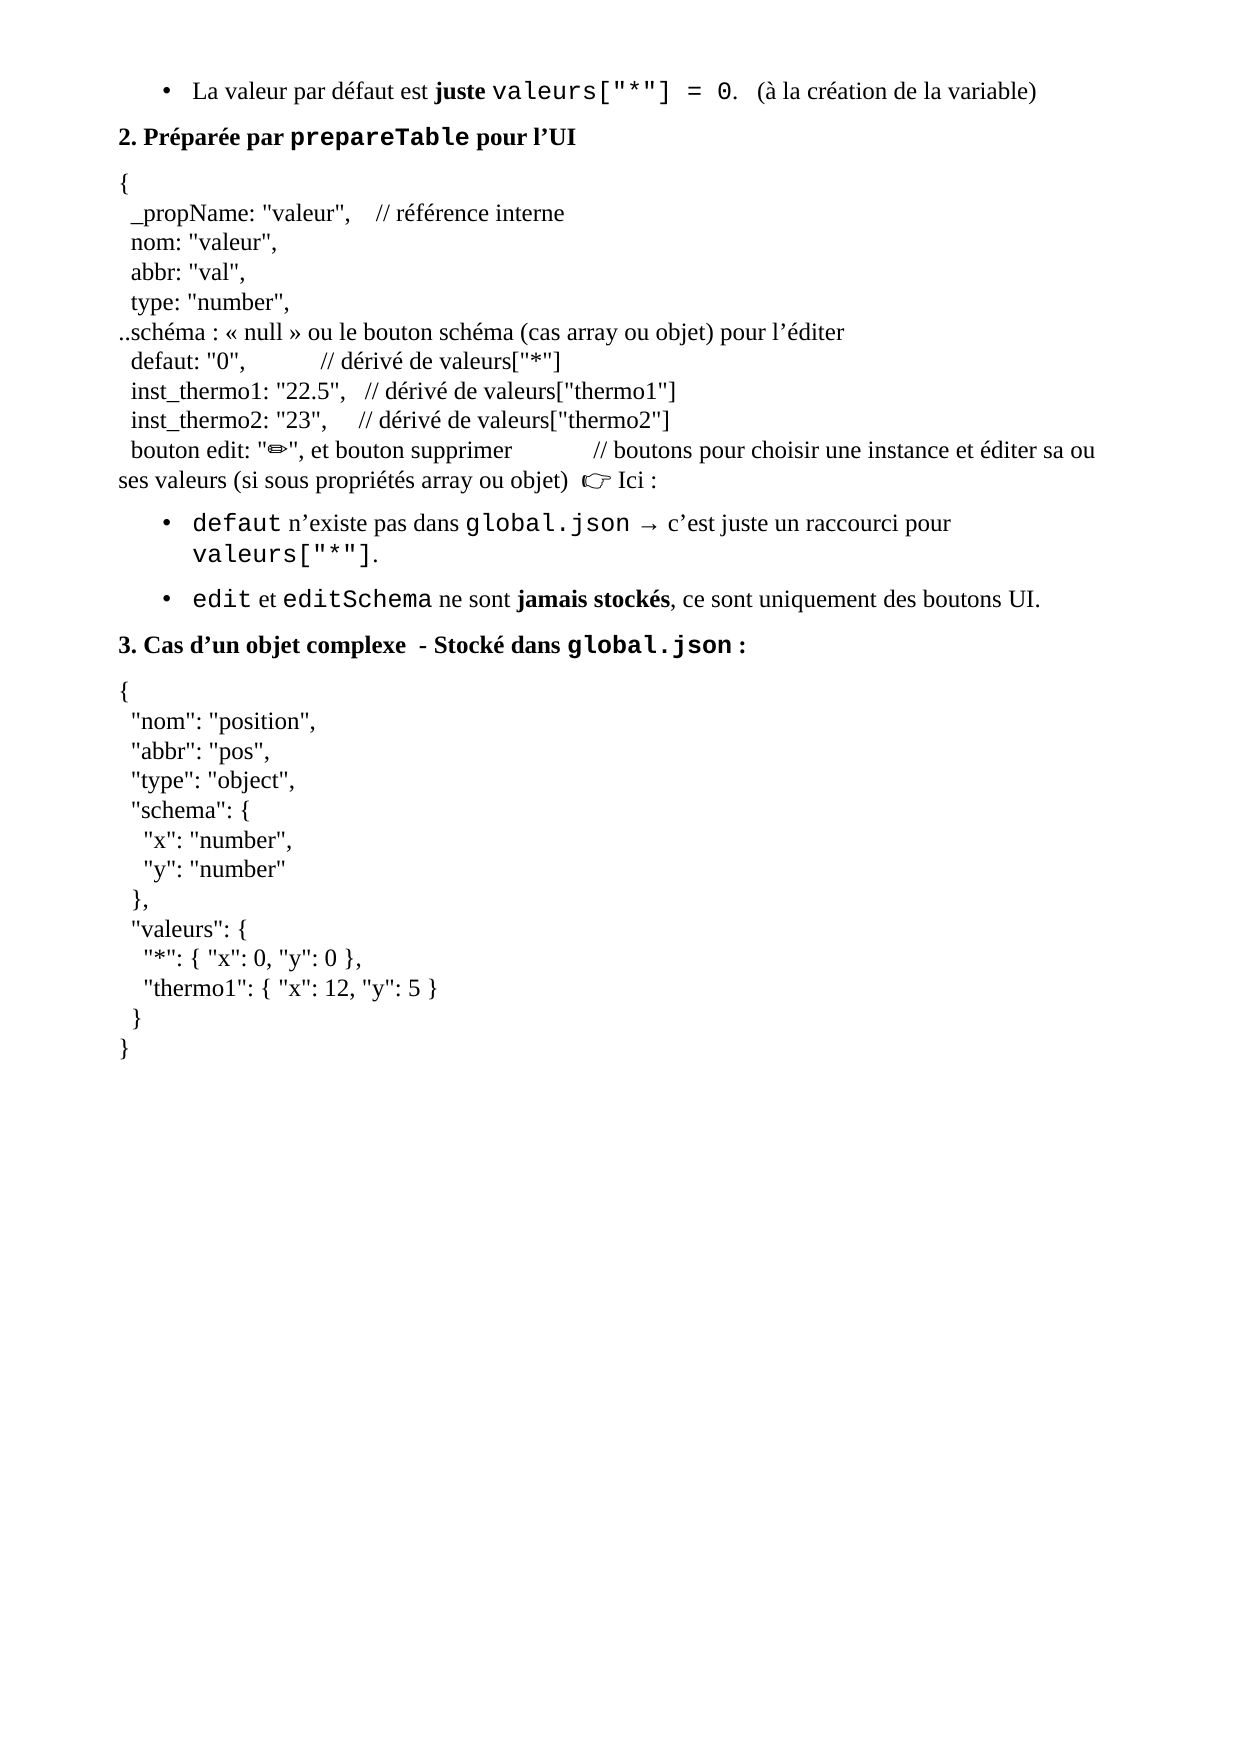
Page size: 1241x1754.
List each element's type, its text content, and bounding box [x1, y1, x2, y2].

list La valeur par défaut est juste valeurs["*"] = 0. (à la création de la variable) [162, 76, 1122, 107]
list defaut n’existe pas dans global.json → c’est juste un raccourci pour valeurs["*"]. [162, 508, 1122, 570]
subtitle 2. Préparée par prepareTable pour l’UI [118, 122, 1122, 153]
text { _propName: "valeur", // référence interne nom: "valeur", abbr: "val", type: "number", ..schéma : « null » ou le bouton schéma (cas array ou objet) pour l’éditer🧩 defaut: "0", // dérivé de valeurs["*"] inst_thermo1: "22.5", // dérivé de valeurs["thermo1"] inst_thermo2: "23", // dérivé de valeurs["thermo2"] bouton edit: "✏️", et bouton supprimer // boutons pour choisir une instance et éditer sa ou ses valeurs (si sous propriétés array ou objet) 👉 Ici : [118, 167, 1122, 494]
subtitle 3. Cas d’un objet complexe - Stocké dans global.json : [118, 630, 1122, 661]
text { "nom": "position", "abbr": "pos", "type": "object", "schema": { "x": "number", "y": "number" }, "valeurs": { "*": { "x": 0, "y": 0 }, "thermo1": { "x": 12, "y": 5 } } } [118, 675, 1122, 1091]
list edit et editSchema ne sont jamais stockés, ce sont uniquement des boutons UI. [162, 584, 1122, 615]
